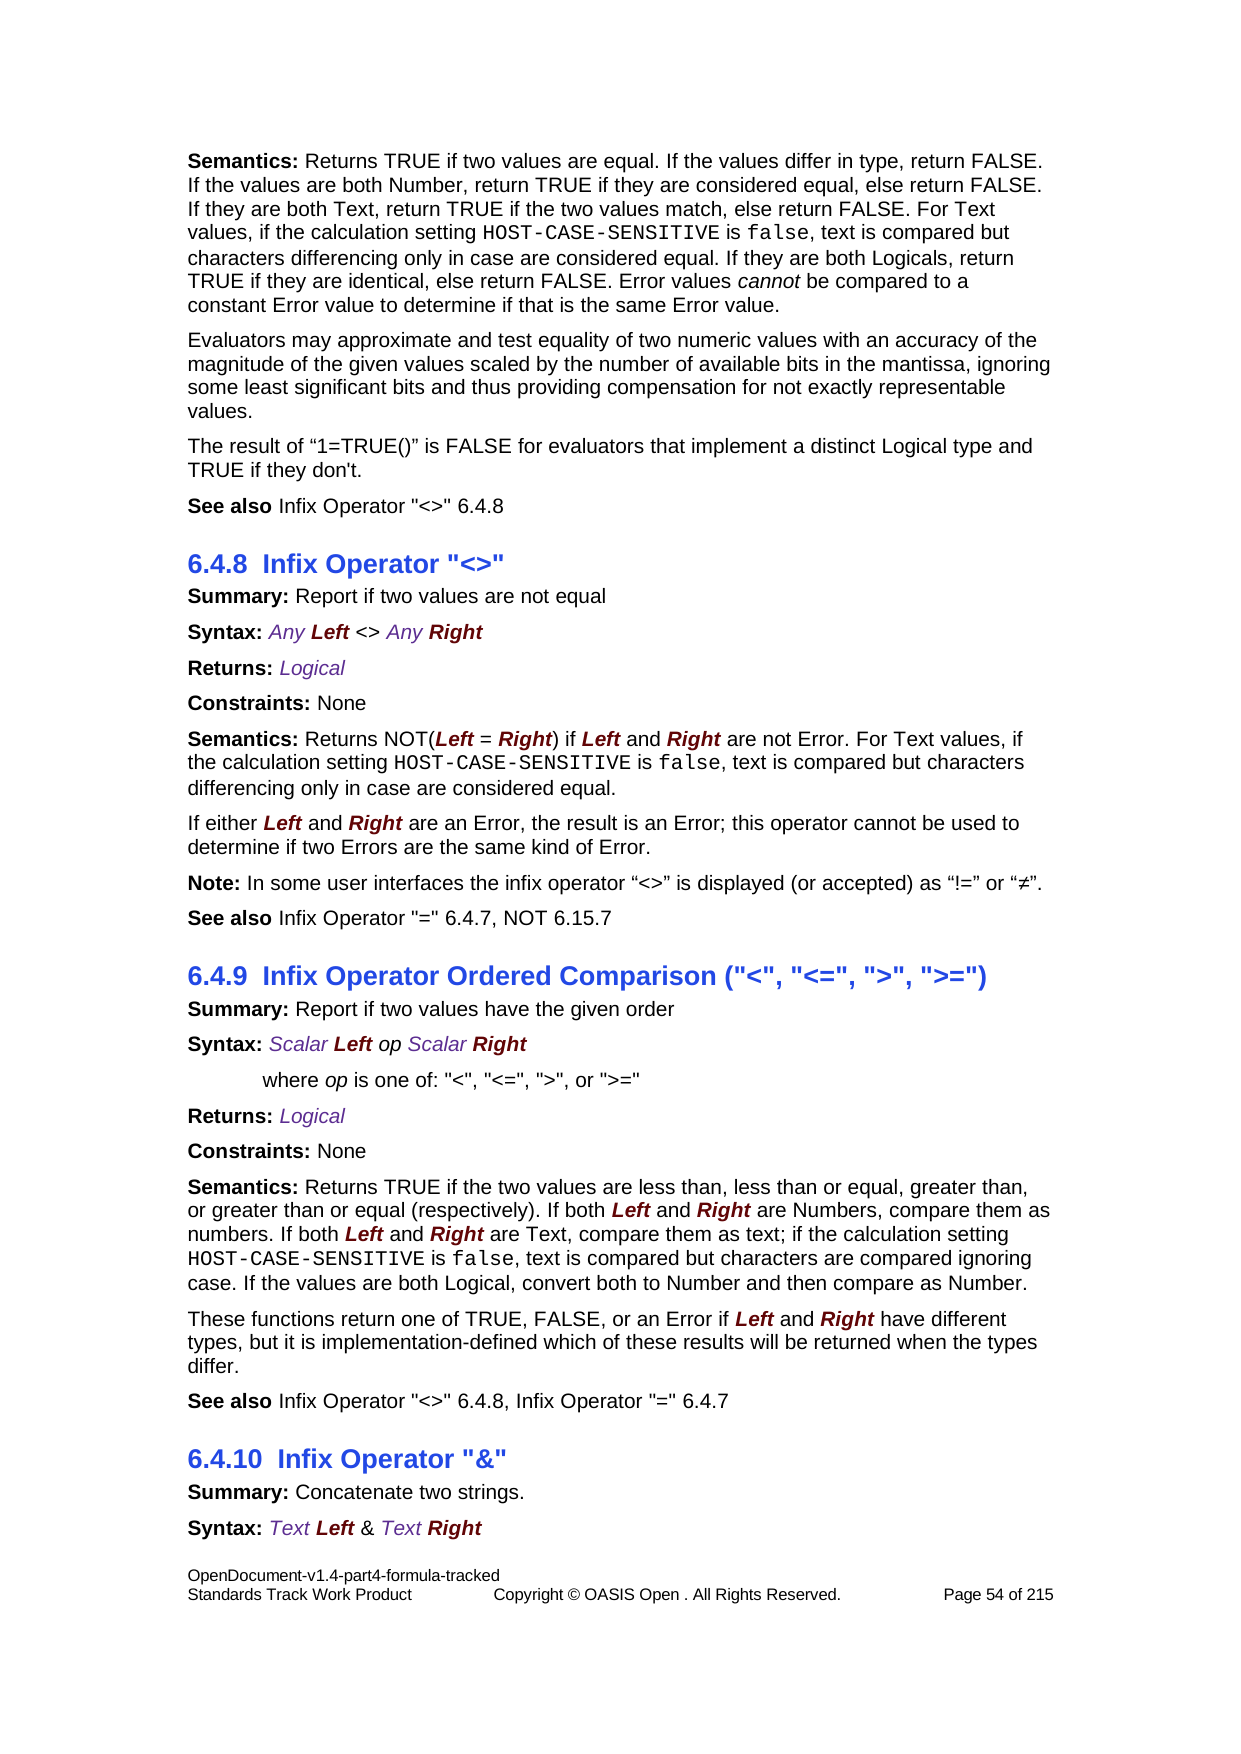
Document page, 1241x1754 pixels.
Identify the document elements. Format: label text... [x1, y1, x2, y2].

subtitle Infix Operator "&" [187, 1444, 1053, 1474]
text Returns: Logical [187, 1104, 1053, 1128]
text Semantics: Returns NOT(Left = Right) if Left and Right are not Error. For Text values, if the calculation setting HOST-CASE-SENSITIVE is false, text is compared but characters differencing only in case are considered equal. [187, 727, 1053, 800]
text Returns: Logical [187, 656, 1053, 679]
text Constraints: None [187, 692, 1053, 715]
text where op is one of: "<", "<=", ">", or ">=" [187, 1068, 1053, 1092]
text Semantics: Returns TRUE if two values are equal. If the values differ in type, return FALSE. If the values are both Number, return TRUE if they are considered equal, else return FALSE. If they are both Text, return TRUE if the two values match, else return FALSE. For Text values, if the calculation setting HOST-CASE-SENSITIVE is false, text is compared but characters differencing only in case are considered equal. If they are both Logicals, return TRUE if they are identical, else return FALSE. Error values cannot be compared to a constant Error value to determine if that is the same Error value. [187, 150, 1053, 317]
text The result of “1=TRUE()” is FALSE for evaluators that implement a distinct Logical type and TRUE if they don't. [187, 435, 1053, 482]
text These functions return one of TRUE, FALSE, or an Error if Left and Right have different types, but it is implementation-defined which of these results will be returned when the types differ. [187, 1307, 1053, 1378]
subtitle Infix Operator "<>" [187, 549, 1053, 579]
text Semantics: Returns TRUE if the two values are less than, less than or equal, greater than, or greater than or equal (respectively). If both Left and Right are Numbers, compare them as numbers. If both Left and Right are Text, compare them as text; if the calculation setting HOST-CASE-SENSITIVE is false, text is compared but characters are compared ignoring case. If the values are both Logical, convert both to Number and then compare as Number. [187, 1175, 1053, 1295]
text Summary: Concatenate two strings. [187, 1480, 1053, 1504]
text Summary: Report if two values have the given order [187, 997, 1053, 1021]
text Syntax: Scalar Left op Scalar Right [187, 1033, 1053, 1056]
text See also Infix Operator "<>" 6.4.8 [187, 494, 1053, 518]
text Syntax: Text Left & Text Right [187, 1516, 1053, 1539]
text Evaluators may approximate and test equality of two numeric values with an accuracy of the magnitude of the given values scaled by the number of available bits in the mantissa, ignoring some least significant bits and thus providing compensation for not exactly representable values. [187, 329, 1053, 423]
text Note: In some user interfaces the infix operator “<>” is displayed (or accepted) as “!=” or “≠”. [187, 871, 1053, 894]
text See also Infix Operator "<>" 6.4.8, Infix Operator "=" 6.4.7 [187, 1390, 1053, 1413]
text Constraints: None [187, 1140, 1053, 1163]
text Summary: Report if two values are not equal [187, 585, 1053, 608]
subtitle Infix Operator Ordered Comparison ("<", "<=", ">", ">=") [187, 961, 1053, 991]
text Syntax: Any Left <> Any Right [187, 620, 1053, 644]
text If either Left and Right are an Error, the result is an Error; this operator cannot be used to determine if two Errors are the same kind of Error. [187, 812, 1053, 859]
text See also Infix Operator "=" 6.4.7, NOT 6.15.7 [187, 907, 1053, 930]
